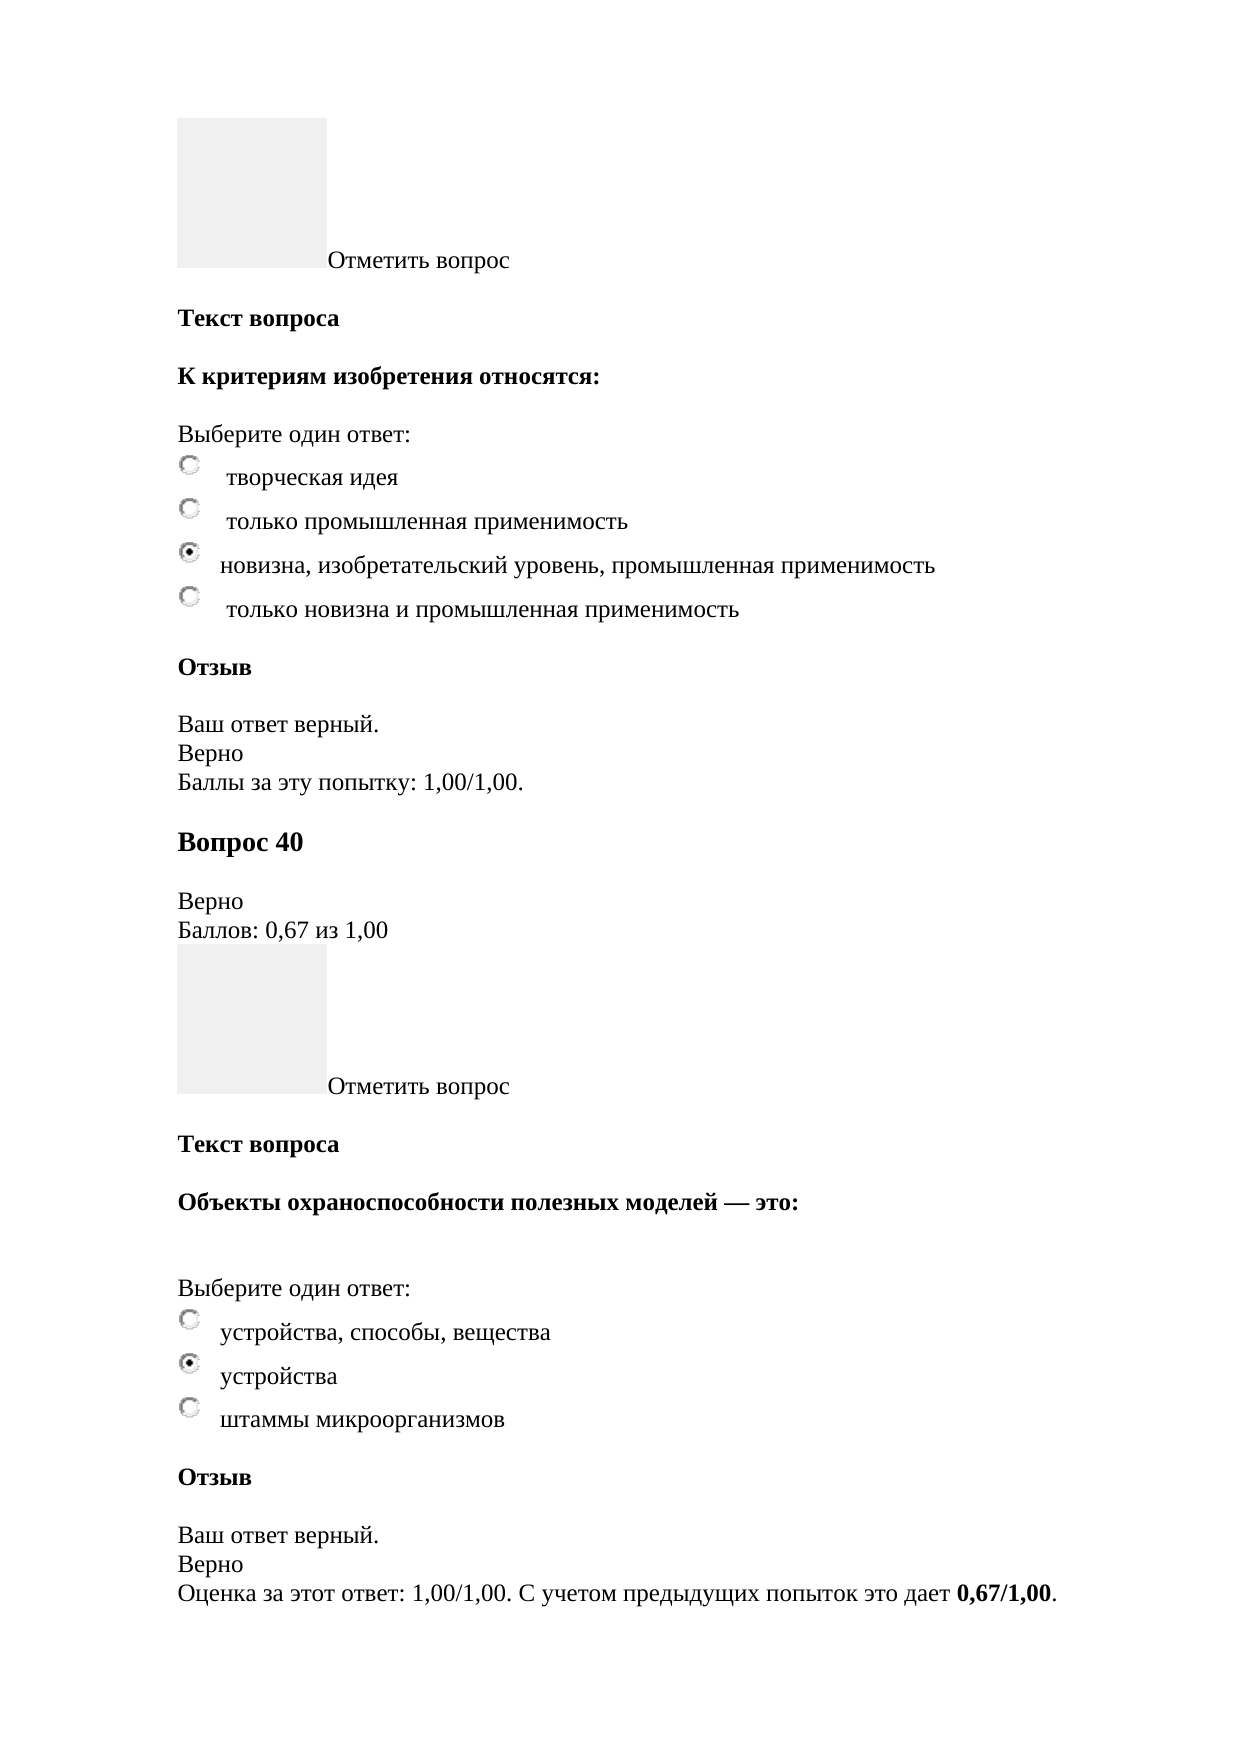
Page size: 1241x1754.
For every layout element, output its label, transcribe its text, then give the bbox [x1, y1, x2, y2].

text Объекты охраноспособности полезных моделей — это: [177, 1187, 1152, 1215]
text устройства, способы, вещества [177, 1302, 1152, 1346]
subtitle Отзыв [177, 1462, 1152, 1491]
text Баллов: 0,67 из 1,00 [177, 915, 1152, 944]
text только новизна и промышленная применимость [177, 579, 1152, 622]
text Отметить вопрос [177, 944, 1152, 1099]
subtitle Отзыв [177, 652, 1152, 680]
text Баллы за эту попытку: 1,00/1,00. [177, 767, 1152, 796]
text К критериям изобретения относятся: [177, 361, 1152, 389]
text Оценка за этот ответ: 1,00/1,00. С учетом предыдущих попыток это дает 0,67/1,00. [177, 1578, 1152, 1607]
text Ваш ответ верный. [177, 709, 1152, 738]
text Выберите один ответ: [177, 419, 1152, 447]
subtitle Текст вопроса [177, 303, 1152, 332]
text Верно [177, 1549, 1152, 1578]
text Выберите один ответ: [177, 1273, 1152, 1302]
text Отметить вопрос [177, 118, 1152, 274]
subtitle Текст вопроса [177, 1129, 1152, 1157]
text штаммы микроорганизмов [177, 1389, 1152, 1433]
text устройства [177, 1346, 1152, 1389]
text новизна, изобретательский уровень, промышленная применимость [177, 535, 1152, 579]
subtitle Вопрос 40 [177, 825, 1152, 857]
text творческая идея [177, 447, 1152, 491]
text Верно [177, 738, 1152, 767]
text только промышленная применимость [177, 491, 1152, 535]
text Верно [177, 886, 1152, 915]
text Ваш ответ верный. [177, 1520, 1152, 1549]
